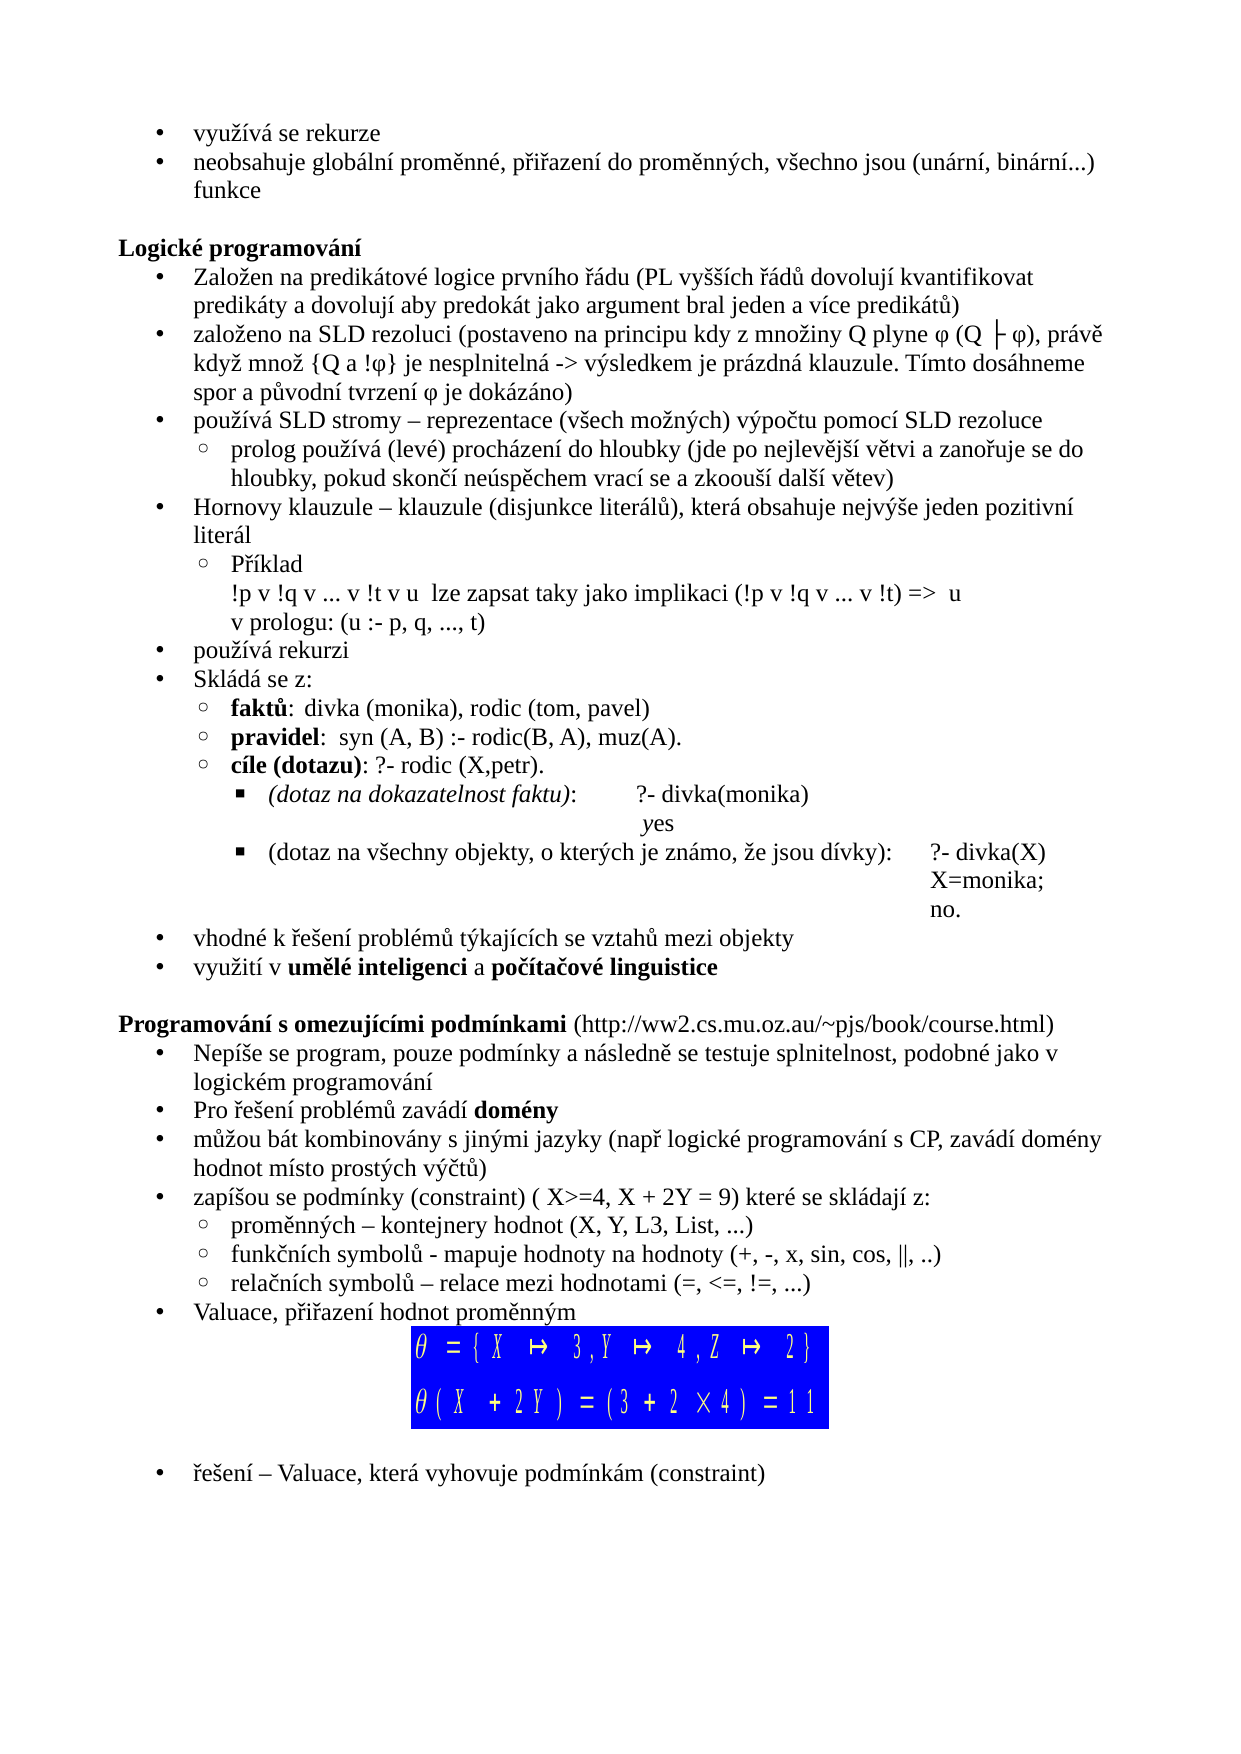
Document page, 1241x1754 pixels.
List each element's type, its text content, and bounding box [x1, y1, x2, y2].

list Nepíše se program, pouze podmínky a následně se testuje splnitelnost, podobné jako v logickém programování [156, 1038, 1122, 1096]
list faktů: divka (monika), rodic (tom, pavel) [193, 693, 1122, 722]
list neobsahuje globální proměnné, přiřazení do proměnných, všechno jsou (unární, binární...) funkce [156, 147, 1122, 204]
list používá SLD stromy – reprezentace (všech možných) výpočtu pomocí SLD rezoluce [156, 406, 1122, 434]
list pravidel: syn (A, B) :- rodic(B, A), muz(A). [193, 722, 1122, 751]
list můžou bát kombinovány s jinými jazyky (např logické programování s CP, zavádí domény hodnot místo prostých výčtů) [156, 1124, 1122, 1182]
list řešení – Valuace, která vyhovuje podmínkám (constraint) [156, 1458, 1122, 1486]
list (dotaz na dokazatelnost faktu): ?- divka(monika) yes [231, 779, 1122, 837]
list využití v umělé inteligenci a počítačové linguistice [156, 952, 1122, 981]
list používá rekurzi [156, 636, 1122, 664]
list prolog používá (levé) procházení do hloubky (jde po nejlevější větvi a zanořuje se do hloubky, pokud skončí neúspěchem vrací se a zkoouší další větev) [193, 434, 1122, 492]
text Programování s omezujícími podmínkami (http://ww2.cs.mu.oz.au/~pjs/book/course.html) [118, 1009, 1122, 1038]
list Pro řešení problémů zavádí domény [156, 1096, 1122, 1124]
list Založen na predikátové logice prvního řádu (PL vyšších řádů dovolují kvantifikovat predikáty a dovolují aby predokát jako argument bral jeden a více predikátů) [156, 262, 1122, 319]
list Příklad !p v !q v ... v !t v u lze zapsat taky jako implikaci (!p v !q v ... v !t) => u v prologu: (u :- p, q, ..., t) [193, 549, 1122, 636]
list relačních symbolů – relace mezi hodnotami (=, <=, !=, ...) [193, 1268, 1122, 1297]
list Hornovy klauzule – klauzule (disjunkce literálů), která obsahuje nejvýše jeden pozitivní literál [156, 492, 1122, 549]
list zapíšou se podmínky (constraint) ( X>=4, X + 2Y = 9) které se skládají z: [156, 1182, 1122, 1211]
list vhodné k řešení problémů týkajících se vztahů mezi objekty [156, 923, 1122, 952]
list založeno na SLD rezoluci (postaveno na principu kdy z množiny Q plyne φ (Q ├ φ), právě když množ {Q a !φ} je nesplnitelná -> výsledkem je prázdná klauzule. Tímto dosáhneme spor a původní tvrzení φ je dokázáno) [156, 319, 1122, 406]
list (dotaz na všechny objekty, o kterých je známo, že jsou dívky): ?- divka(X) X=monika; no. [231, 837, 1122, 923]
list funkčních symbolů - mapuje hodnoty na hodnoty (+, -, x, sin, cos, ||, ..) [193, 1239, 1122, 1268]
list proměnných – kontejnery hodnot (X, Y, L3, List, ...) [193, 1211, 1122, 1239]
list Valuace, přiřazení hodnot proměnným [156, 1297, 1122, 1326]
text Logické programování [118, 233, 1122, 262]
list využívá se rekurze [156, 118, 1122, 147]
list Skládá se z: [156, 664, 1122, 693]
list cíle (dotazu): ?- rodic (X,petr). [193, 751, 1122, 779]
